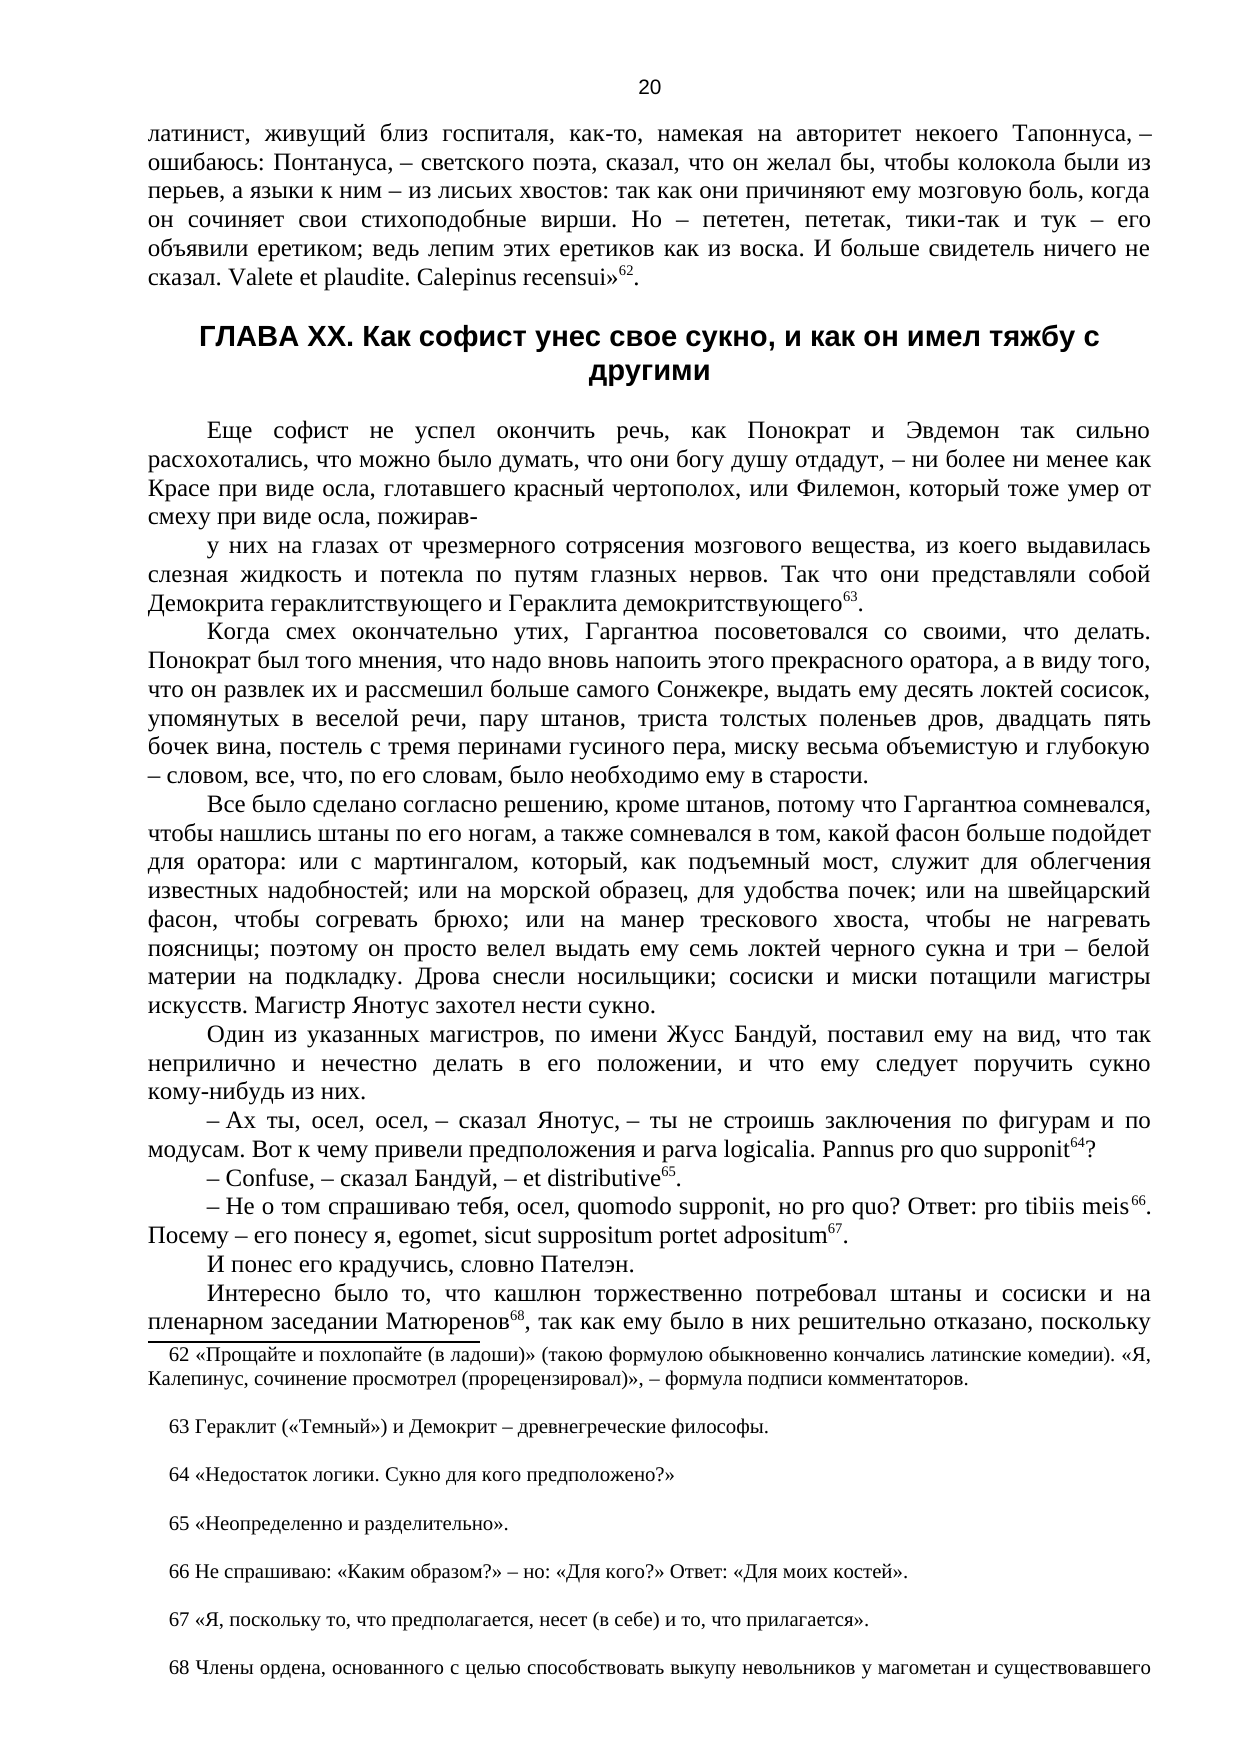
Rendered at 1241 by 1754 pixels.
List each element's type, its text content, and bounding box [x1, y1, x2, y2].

text латинист, живущий близ госпиталя, как‑то, намекая на авторитет некоего Тапоннуса, – ошибаюсь: Понтануса, – светского поэта, сказал, что он желал бы, чтобы колокола были из перьев, а языки к ним – из лисьих хвостов: так как они причиняют ему мозговую боль, когда он сочиняет свои стихоподобные вирши. Но – пететен, пететак, тики‑так и тук – его объявили еретиком; ведь лепим этих еретиков как из воска. И больше свидетель ничего не сказал. Valete et plaudite. Calepinus recensui». [148, 118, 1152, 291]
text Один из указанных магистров, по имени Жусс Бандуй, поставил ему на вид, что так неприлично и нечестно делать в его положении, и что ему следует поручить сукно кому‑нибудь из них. [148, 1019, 1152, 1105]
subtitle ГЛАВА XX. Как софист унес свое сукно, и как он имел тяжбу с другими [148, 319, 1152, 386]
text Не спрашиваю: «Каким образом?» – но: «Для кого?» Ответ: «Для моих костей». [148, 1559, 1152, 1583]
text у них на глазах от чрезмерного сотрясения мозгового вещества, из коего выдавилась слезная жидкость и потекла по путям глазных нервов. Так что они представляли собой Демокрита гераклитствующего и Гераклита демокритствующего. [148, 530, 1152, 616]
text Еще софист не успел окончить речь, как Понократ и Эвдемон так сильно расхохотались, что можно было думать, что они богу душу отдадут, – ни более ни менее как Красе при виде осла, глотавшего красный чертополох, или Филемон, который тоже умер от смеху при виде осла, пожирав‑ [148, 415, 1152, 530]
text «Неопределенно и разделительно». [148, 1511, 1152, 1534]
text «Я, поскольку то, что предполагается, несет (в себе) и то, что прилагается». [148, 1607, 1152, 1631]
text – Ах ты, осел, осел, – сказал Янотус, – ты не строишь заключения по фигурам и по модусам. Вот к чему привели предположения и parva logicalia. Pannus pro quo supponit? [148, 1105, 1152, 1163]
text Все было сделано согласно решению, кроме штанов, потому что Гаргантюа сомневался, чтобы нашлись штаны по его ногам, а также сомневался в том, какой фасон больше подойдет для оратора: или с мартингалом, который, как подъемный мост, служит для облегчения известных надобностей; или на морской образец, для удобства почек; или на швейцарский фасон, чтобы согревать брюхо; или на манер трескового хвоста, чтобы не нагревать поясницы; поэтому он просто велел выдать ему семь локтей черного сукна и три – белой материи на подкладку. Дрова снесли носильщики; сосиски и миски потащили магистры искусств. Магистр Янотус захотел нести сукно. [148, 789, 1152, 1019]
text Интересно было то, что кашлюн торжественно потребовал штаны и сосиски и на пленарном заседании Матюренов, так как ему было в них решительно отказано, поскольку [148, 1278, 1152, 1335]
text «Прощайте и похлопайте (в ладоши)» (такою формулою обыкновенно кончались латинские комедии). «Я, Калепинус, сочинение просмотрел (прорецензировал)», – формула подписи комментаторов. [148, 1342, 1152, 1390]
text – Не о том спрашиваю тебя, осел, quomodo supponit, но pro quo? Ответ: pro tibiis meis. Посему – его понесу я, egomet, sicut suppositum portеt adpositum. [148, 1191, 1152, 1249]
text Члены ордена, основанного с целью способствовать выкупу невольников у магометан и существовавшего [148, 1655, 1152, 1679]
text Гераклит («Темный») и Демокрит – древнегреческие философы. [148, 1414, 1152, 1438]
text Когда смех окончательно утих, Гаргантюа посоветовался со своими, что делать. Понократ был того мнения, что надо вновь напоить этого прекрасного оратора, а в виду того, что он развлек их и рассмешил больше самого Сонжекре, выдать ему десять локтей сосисок, упомянутых в веселой речи, пару штанов, триста толстых поленьев дров, двадцать пять бочек вина, постель с тремя перинами гусиного пера, миску весьма объемистую и глубокую – словом, все, что, по его словам, было необходимо ему в старости. [148, 616, 1152, 789]
text И понес его крадучись, словно Пателэн. [148, 1249, 1152, 1278]
text – Confuse, – сказал Бандуй, – et distributive. [148, 1163, 1152, 1191]
text «Недостаток логики. Сукно для кого предположено?» [148, 1462, 1152, 1486]
